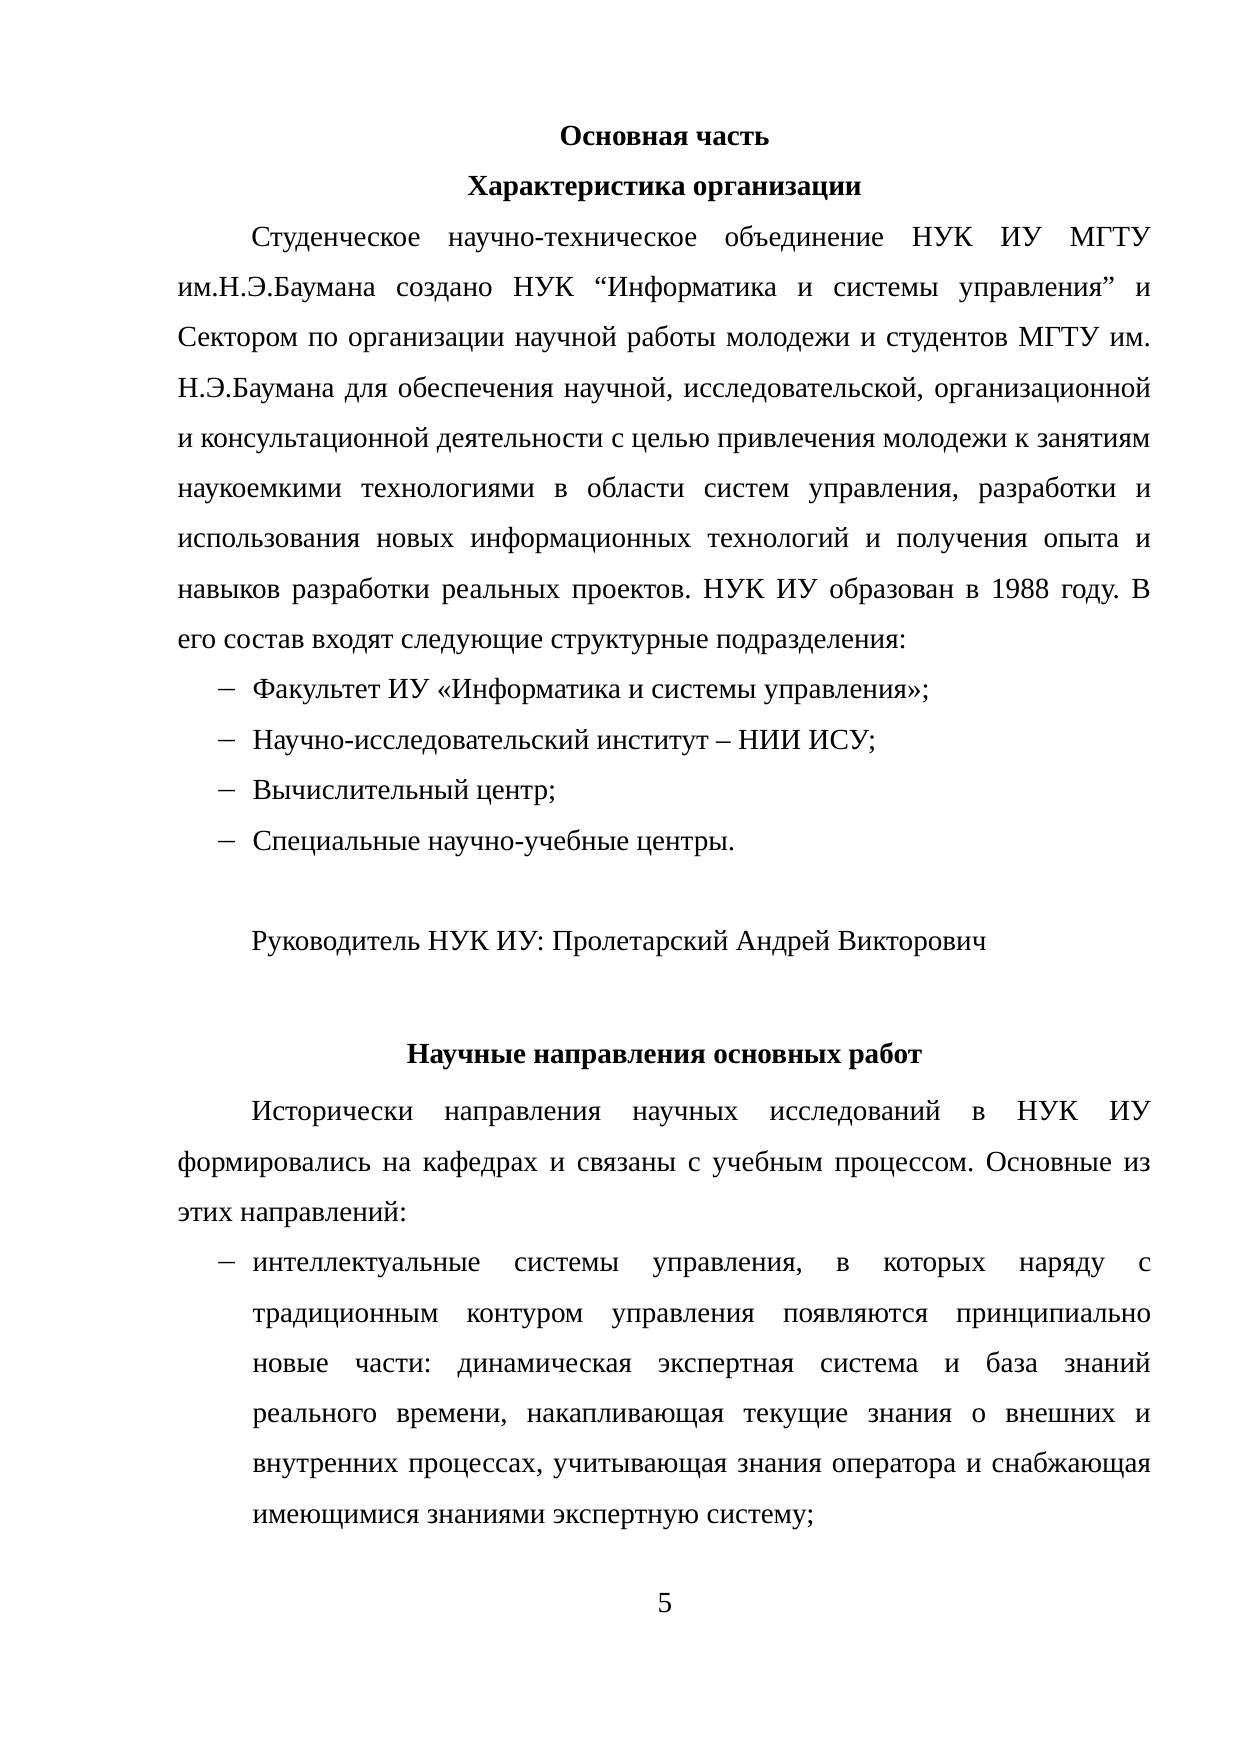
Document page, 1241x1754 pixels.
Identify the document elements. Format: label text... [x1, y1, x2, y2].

list Научно-исследовательский институт – НИИ ИСУ; [215, 722, 1152, 756]
list интеллектуальные системы управления, в которых наряду с традиционным контуром управления появляются принципиально новые части: динамическая экспертная система и база знаний реального времени, накапливающая текущие знания о внешних и внутренних процессах, учитывающая знания оператора и снабжающая имеющимися знаниями экспертную систему; [215, 1244, 1152, 1529]
subtitle Научные направления основных работ [177, 1037, 1152, 1070]
text Исторически направления научных исследований в НУК ИУ формировались на кафедрах и связаны с учебным процессом. Основные из этих направлений: [177, 1093, 1152, 1227]
list Вычислительный центр; [215, 772, 1152, 806]
subtitle Основная часть [177, 118, 1152, 152]
text Студенческое научно-техническое объединение НУК ИУ МГТУ им.Н.Э.Баумана создано НУК “Информатика и системы управления” и Сектором по организации научной работы молодежи и студентов МГТУ им. Н.Э.Баумана для обеспечения научной, исследовательской, организационной и консультационной деятельности с целью привлечения молодежи к занятиям наукоемкими технологиями в области систем управления, разработки и использования новых информационных технологий и получения опыта и навыков разработки реальных проектов. НУК ИУ образован в 1988 году. В его состав входят следующие структурные подразделения: [177, 219, 1152, 655]
list Специальные научно-учебные центры. [215, 823, 1152, 856]
text Руководитель НУК ИУ: Пролетарский Андрей Викторович [177, 923, 1152, 957]
list Факультет ИУ «Информатика и системы управления»; [215, 672, 1152, 705]
subtitle Характеристика организации [177, 168, 1152, 202]
